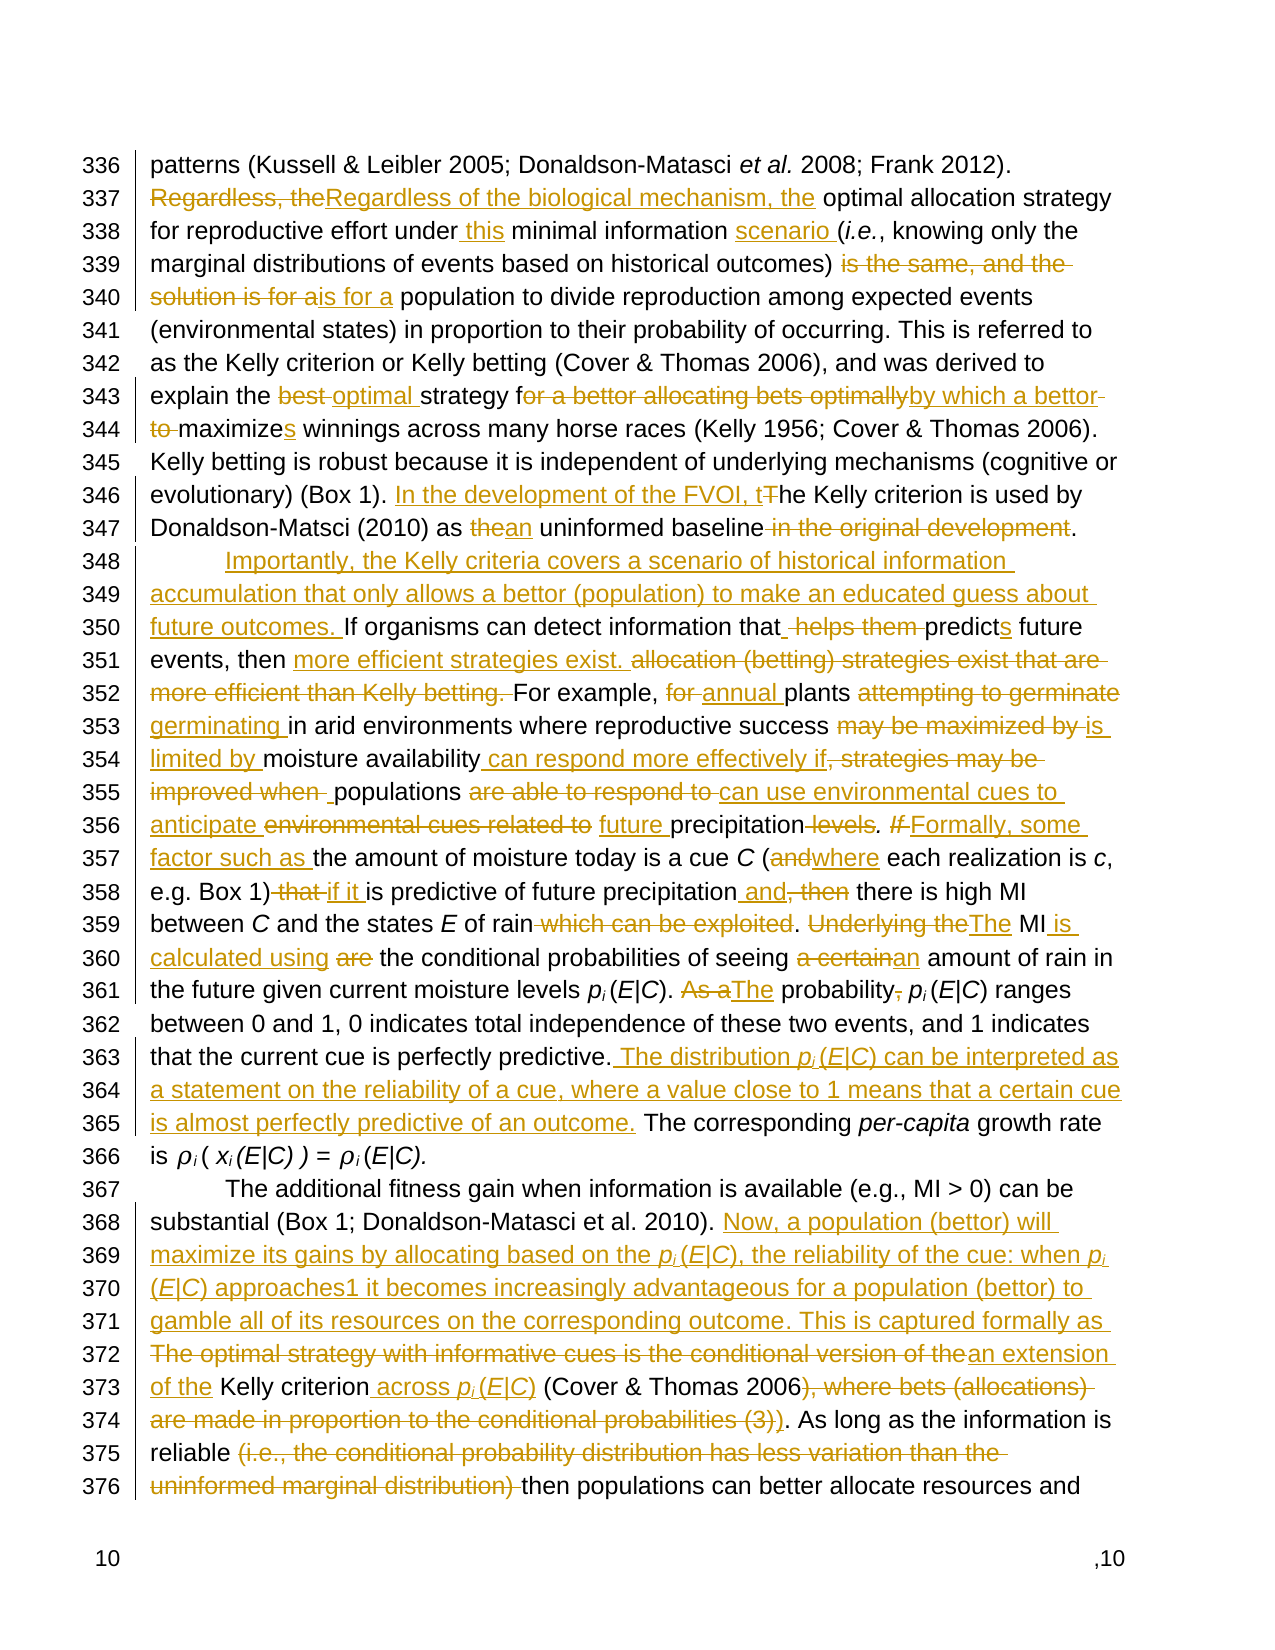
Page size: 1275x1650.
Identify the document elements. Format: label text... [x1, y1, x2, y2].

text Often, a population (bettor) may have an approximation of the likelihood of possible states (outcomes) from past states, written formally as 𝜌i ( xi (E) ) = 𝜌i (E) to indicate that some internal model of probabilities motivates allocation of resources (bets). For example, a bettor might know how often horses in a race have won in the past and this informs their likelihood of winning now. In a population, individuals may have learned through past observations (Aplin et al. 2015; Gil et al. 2018),or phenotypic distributions may have evolved that reflect the frequency of historical environmental patterns (Kussell & Leibler 2005; Donaldson-Matasci et al. 2008; Frank 2012). Regardless of the biological mechanism, the optimal allocation strategy for reproductive effort under this minimal information scenario (i.e., knowing only the marginal distributions of events based on historical outcomes) is for a population to divide reproduction among expected events (environmental states) in proportion to their probability of occurring. This is referred to as the Kelly criterion or Kelly betting (Cover & Thomas 2006), and was derived to explain the optimal strategy fby which a bettormaximizes winnings across many horse races (Kelly 1956; Cover & Thomas 2006). Kelly betting is robust because it is independent of underlying mechanisms (cognitive or evolutionary) (Box 1). In the development of the FVOI, the Kelly criterion is used by Donaldson-Matsci (2010) as an uninformed baseline. [150, 150, 1125, 542]
text The additional fitness gain when information is available (e.g., MI > 0) can be substantial (Box 1; Donaldson-Matasci et al. 2010). Now, a population (bettor) will maximize its gains by allocating based on the pi (E|C), the reliability of the cue: when pi (E|C) approaches1 it becomes increasingly advantageous for a population (bettor) to gamble all of its resources on the corresponding outcome. This is captured formally as an extension of the Kelly criterion across pi (E|C) (Cover & Thomas 2006). As long as the information is reliable then populations can better allocate resources and Δ𝜌i will increase (Box 1; Figure 2A. The FVOI (Δ𝜌i ) is the difference between these two growth trajectories, estimated as the comparison of the rates of population increase over time (Figure 2C). Note from Figure 2C that the FVOI and MI are equivalent, showing that populations have fully utilized the information in the cue and maximized the FVOI. [150, 1174, 1125, 1499]
text Importantly, the Kelly criteria covers a scenario of historical information accumulation that only allows a bettor (population) to make an educated guess about future outcomes. If organisms can detect information that predicts future events, then more efficient strategies exist. For example, annual plants germinating in arid environments where reproductive success is limited by moisture availability can respond more effectively if populations can use environmental cues to anticipate future precipitation. Formally, some factor such as the amount of moisture today is a cue C (where each realization is c, e.g. Box 1)if it is predictive of future precipitation and there is high MI between C and the states E of rain. The MI is calculated using the conditional probabilities of seeing an amount of rain in the future given current moisture levels pi (E|C). The probability pi (E|C) ranges between 0 and 1, 0 indicates total independence of these two events, and 1 indicates that the current cue is perfectly predictive. The distribution pi (E|C) can be interpreted as a statement on the reliability of a cue, where a value close to 1 means that a certain cue is almost perfectly predictive of an outcome. The corresponding per-capita growth rate is 𝜌i ( xi (E|C) ) = 𝜌i (E|C). [150, 546, 1125, 1169]
